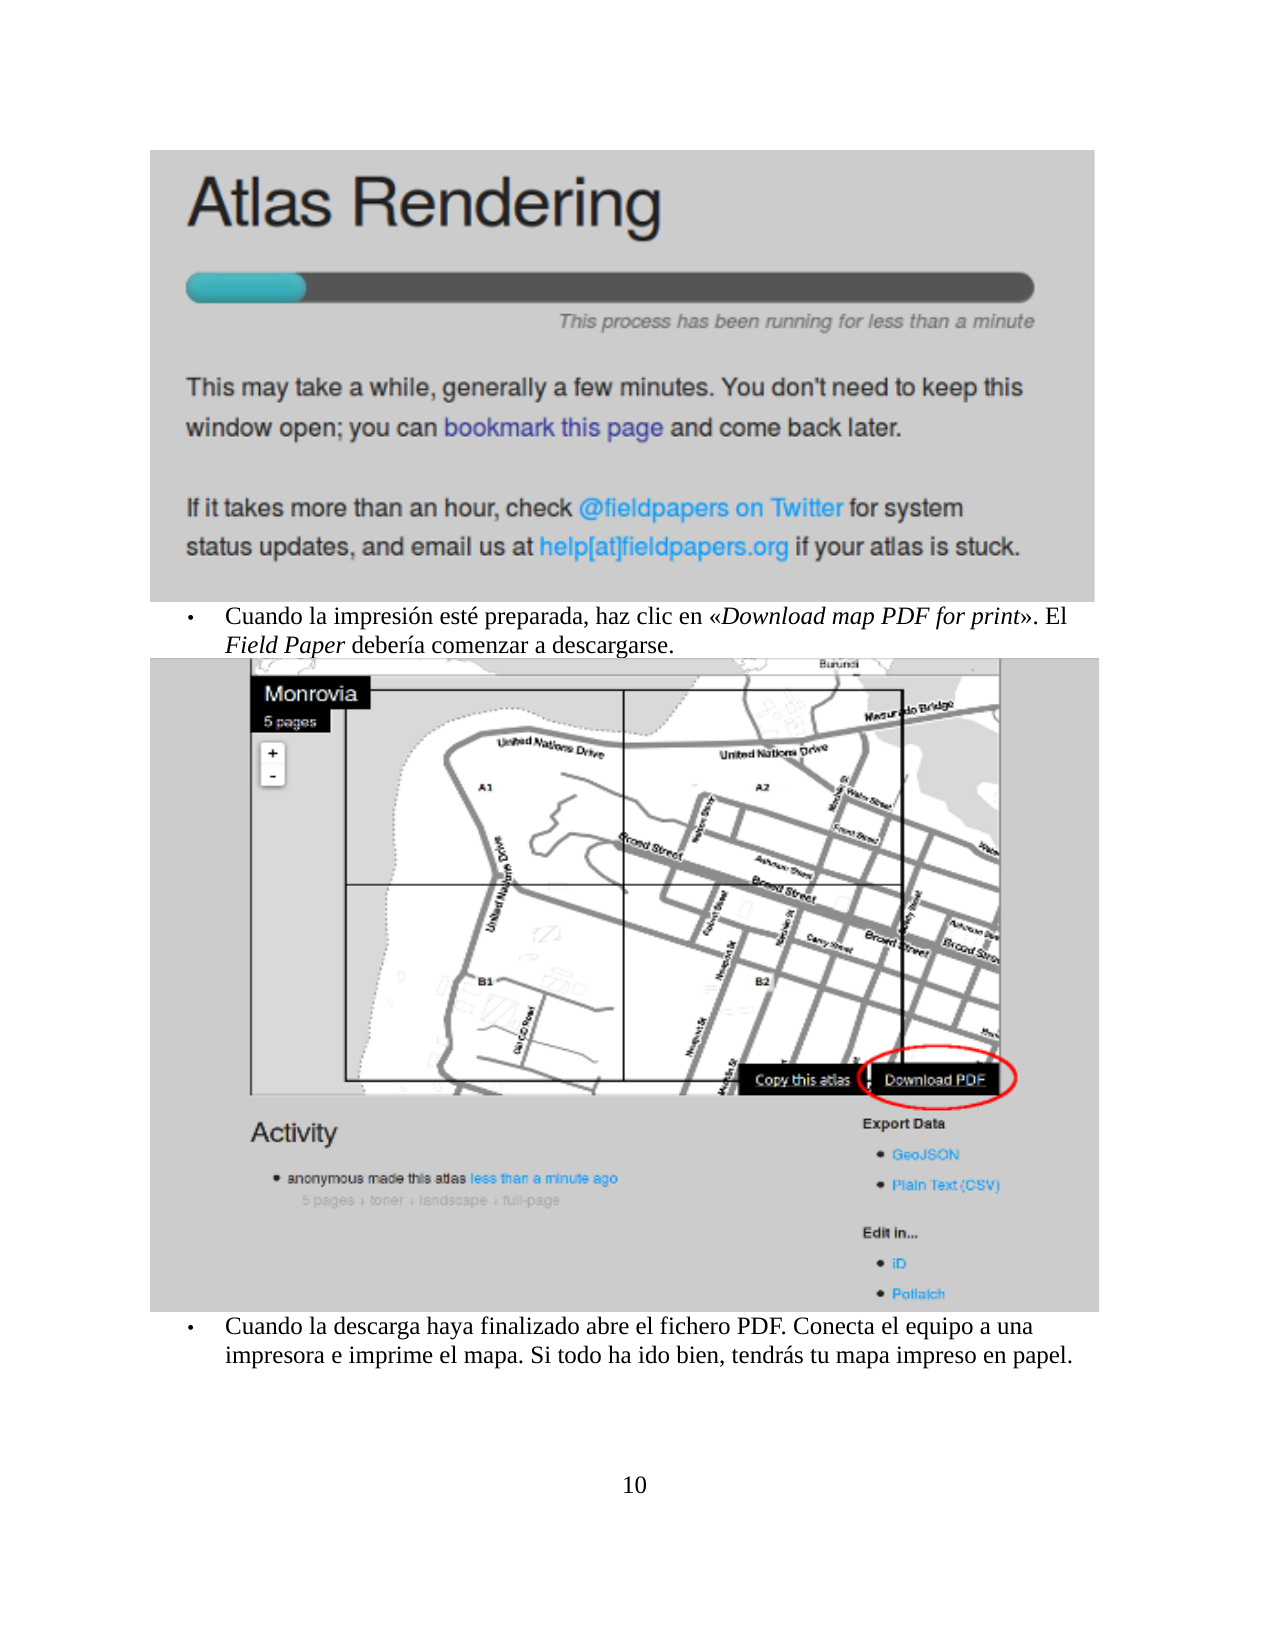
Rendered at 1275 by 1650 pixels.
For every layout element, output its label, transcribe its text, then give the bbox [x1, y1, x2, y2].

list Cuando la impresión esté preparada, haz clic en «Download map PDF for print». El Field Paper debería comenzar a descargarse. [187, 601, 1125, 659]
picture [150, 150, 1095, 602]
picture [150, 658, 1100, 1312]
list Cuando la descarga haya finalizado abre el fichero PDF. Conecta el equipo a una impresora e imprime el mapa. Si todo ha ido bien, tendrás tu mapa impreso en papel. [187, 1311, 1125, 1369]
